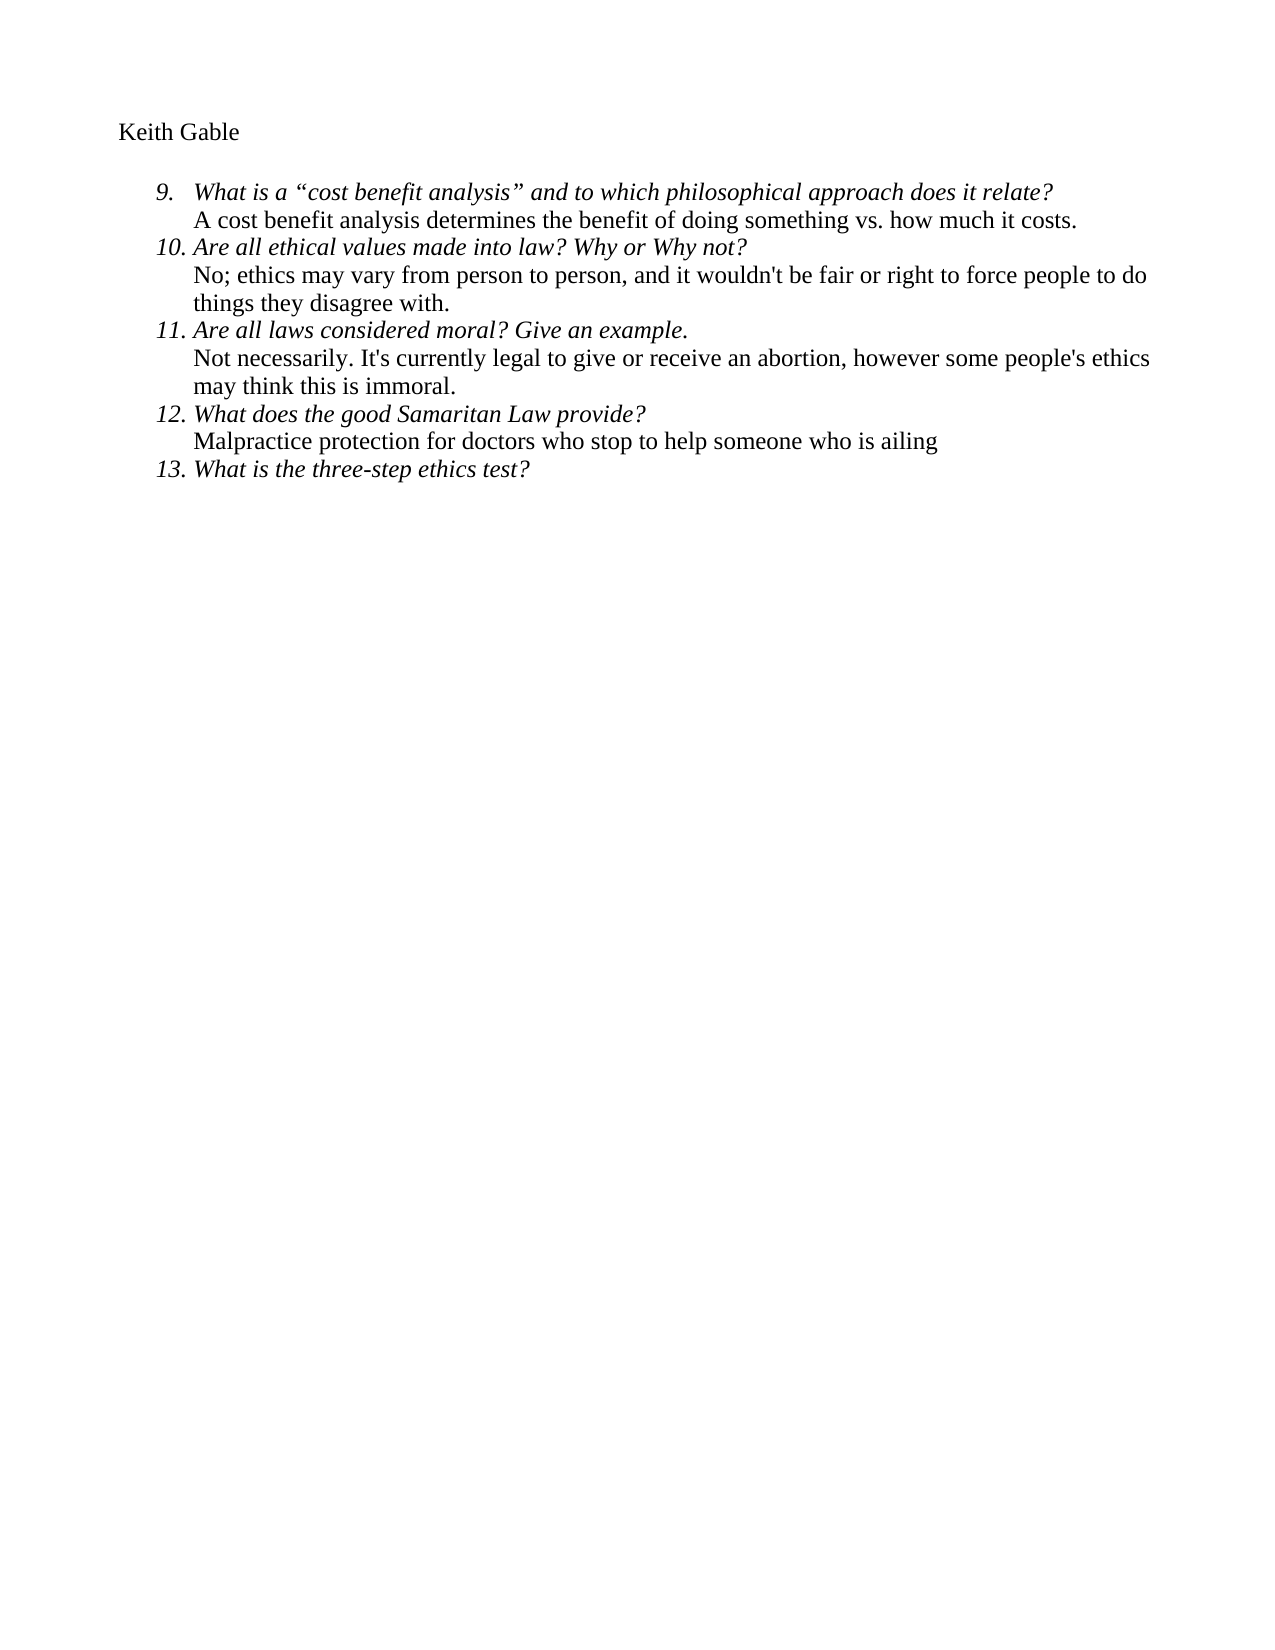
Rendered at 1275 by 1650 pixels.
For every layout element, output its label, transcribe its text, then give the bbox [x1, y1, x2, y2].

list Are all laws considered moral? Give an example. Not necessarily. It's currently legal to give or receive an abortion, however some people's ethics may think this is immoral. [156, 317, 1157, 400]
list Are all ethical values made into law? Why or Why not? No; ethics may vary from person to person, and it wouldn't be fair or right to force people to do things they disagree with. [156, 233, 1157, 317]
list What is the three-step ethics test? [156, 455, 1157, 483]
list What does the good Samaritan Law provide? Malpractice protection for doctors who stop to help someone who is ailing [156, 400, 1157, 455]
list What is a “cost benefit analysis” and to which philosophical approach does it relate? A cost benefit analysis determines the benefit of doing something vs. how much it costs. [156, 178, 1157, 233]
